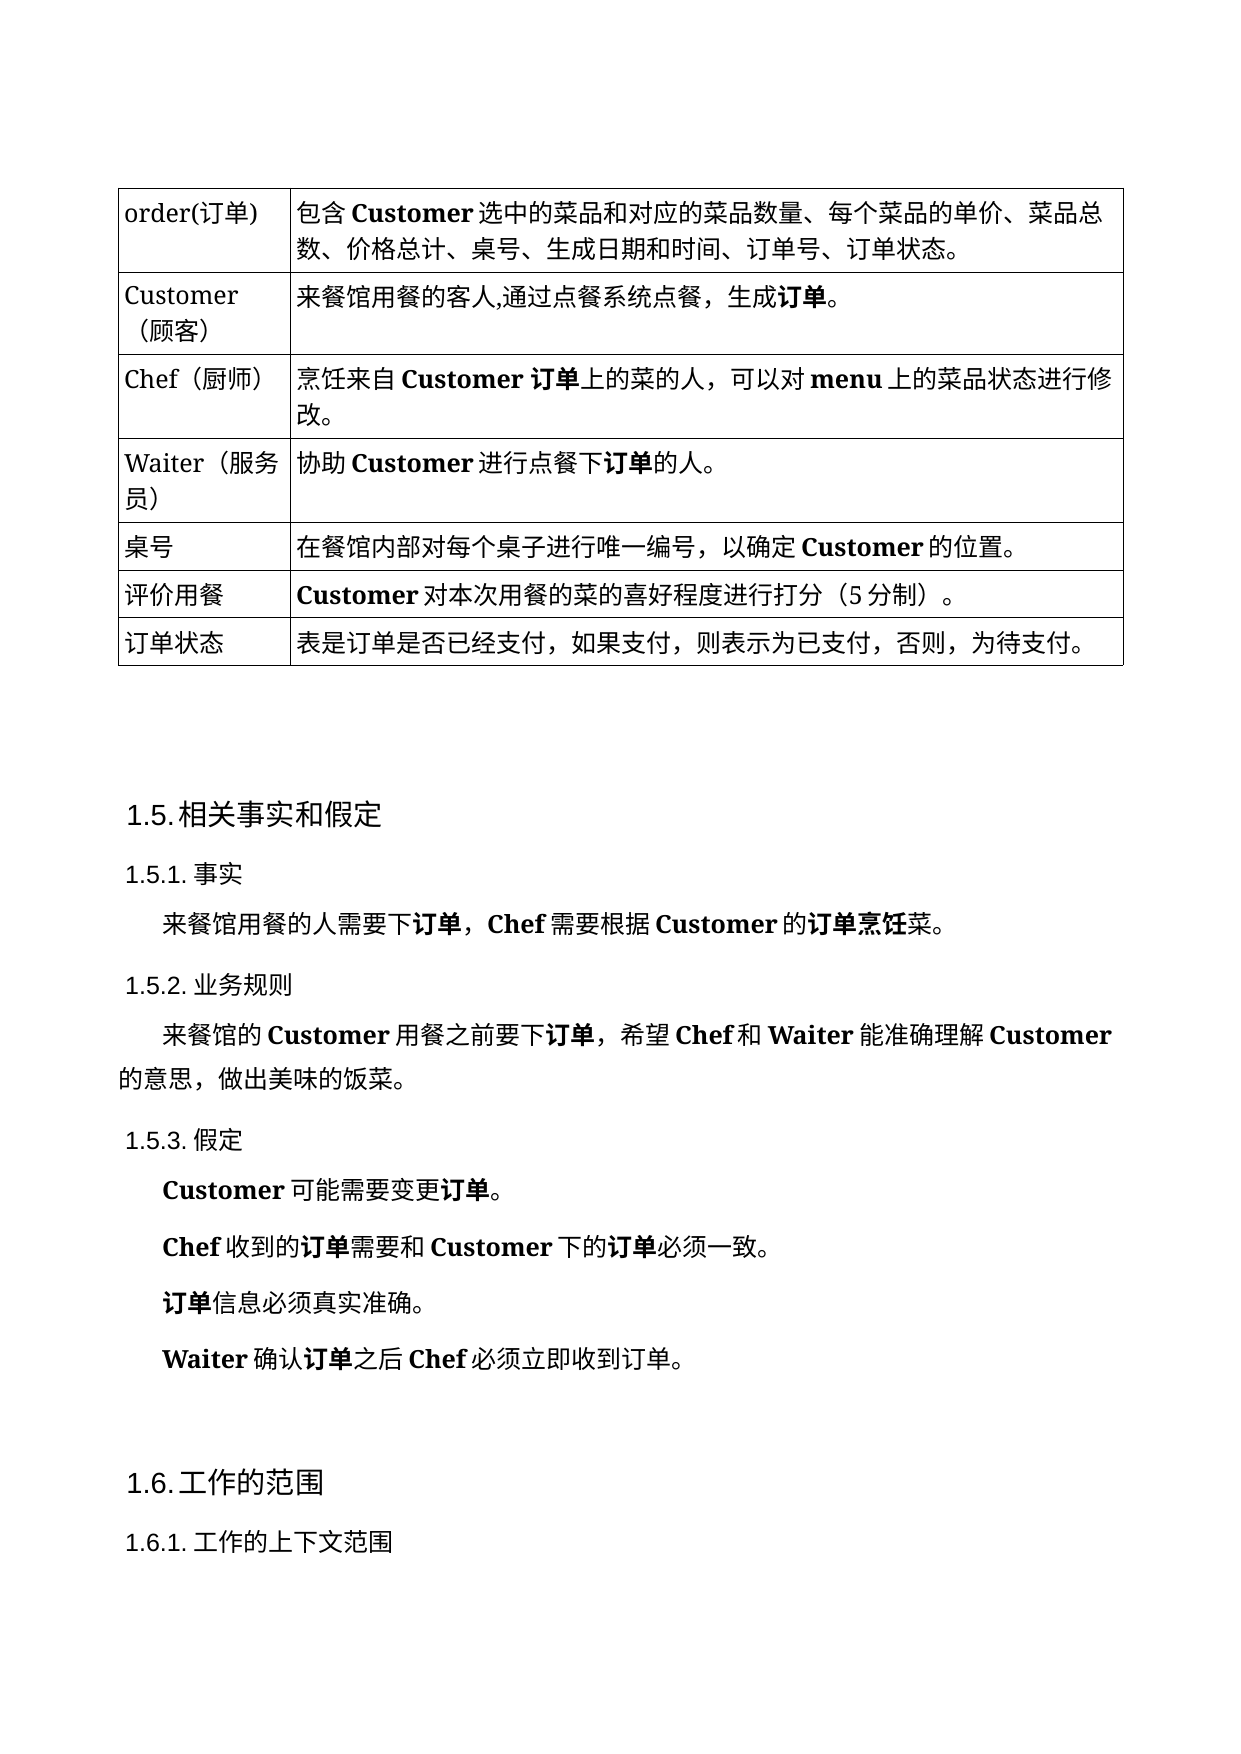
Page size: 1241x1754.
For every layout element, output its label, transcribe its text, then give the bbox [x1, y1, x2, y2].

table_cell order(订单) [119, 189, 290, 272]
subtitle 工作的上下文范围 [118, 1522, 1122, 1558]
text Waiter确认订单之后Chef必须立即收到订单。 [118, 1340, 1122, 1376]
table_cell 在餐馆内部对每个桌子进行唯一编号，以确定Customer的位置。 [291, 523, 1123, 569]
text Chef收到的订单需要和Customer下的订单必须一致。 [118, 1227, 1122, 1263]
text 订单信息必须真实准确。 [118, 1283, 1122, 1319]
text Customer可能需要变更订单。 [118, 1171, 1122, 1207]
table_cell Waiter（服务员） [119, 439, 290, 522]
table_cell 协助Customer进行点餐下订单的人。 [291, 439, 1123, 522]
table_cell 订单状态 [119, 618, 290, 665]
subtitle 事实 [118, 854, 1122, 890]
table_cell 烹饪来自Customer 订单上的菜的人，可以对menu上的菜品状态进行修改。 [291, 355, 1123, 438]
subtitle 假定 [118, 1121, 1122, 1157]
table_cell Customer对本次用餐的菜的喜好程度进行打分（5分制）。 [291, 571, 1123, 617]
table_cell 桌号 [119, 523, 290, 569]
table_cell 来餐馆用餐的客人,通过点餐系统点餐，生成订单。 [291, 273, 1123, 353]
table_cell Chef（厨师） [119, 355, 290, 438]
text 来餐馆用餐的人需要下订单，Chef需要根据Customer的订单烹饪菜。 [118, 904, 1122, 940]
text 来餐馆的Customer用餐之前要下订单，希望Chef和Waiter能准确理解Customer的意思，做出美味的饭菜。 [118, 1016, 1122, 1095]
subtitle 业务规则 [118, 966, 1122, 1002]
table_cell 包含Customer选中的菜品和对应的菜品数量、每个菜品的单价、菜品总数、价格总计、桌号、生成日期和时间、订单号、订单状态。 [291, 189, 1123, 272]
subtitle 相关事实和假定 [118, 792, 1122, 834]
table_cell 表是订单是否已经支付，如果支付，则表示为已支付，否则，为待支付。 [291, 618, 1123, 665]
subtitle 工作的范围 [118, 1459, 1122, 1502]
table_cell Customer（顾客） [119, 273, 290, 353]
table_cell 评价用餐 [119, 571, 290, 617]
